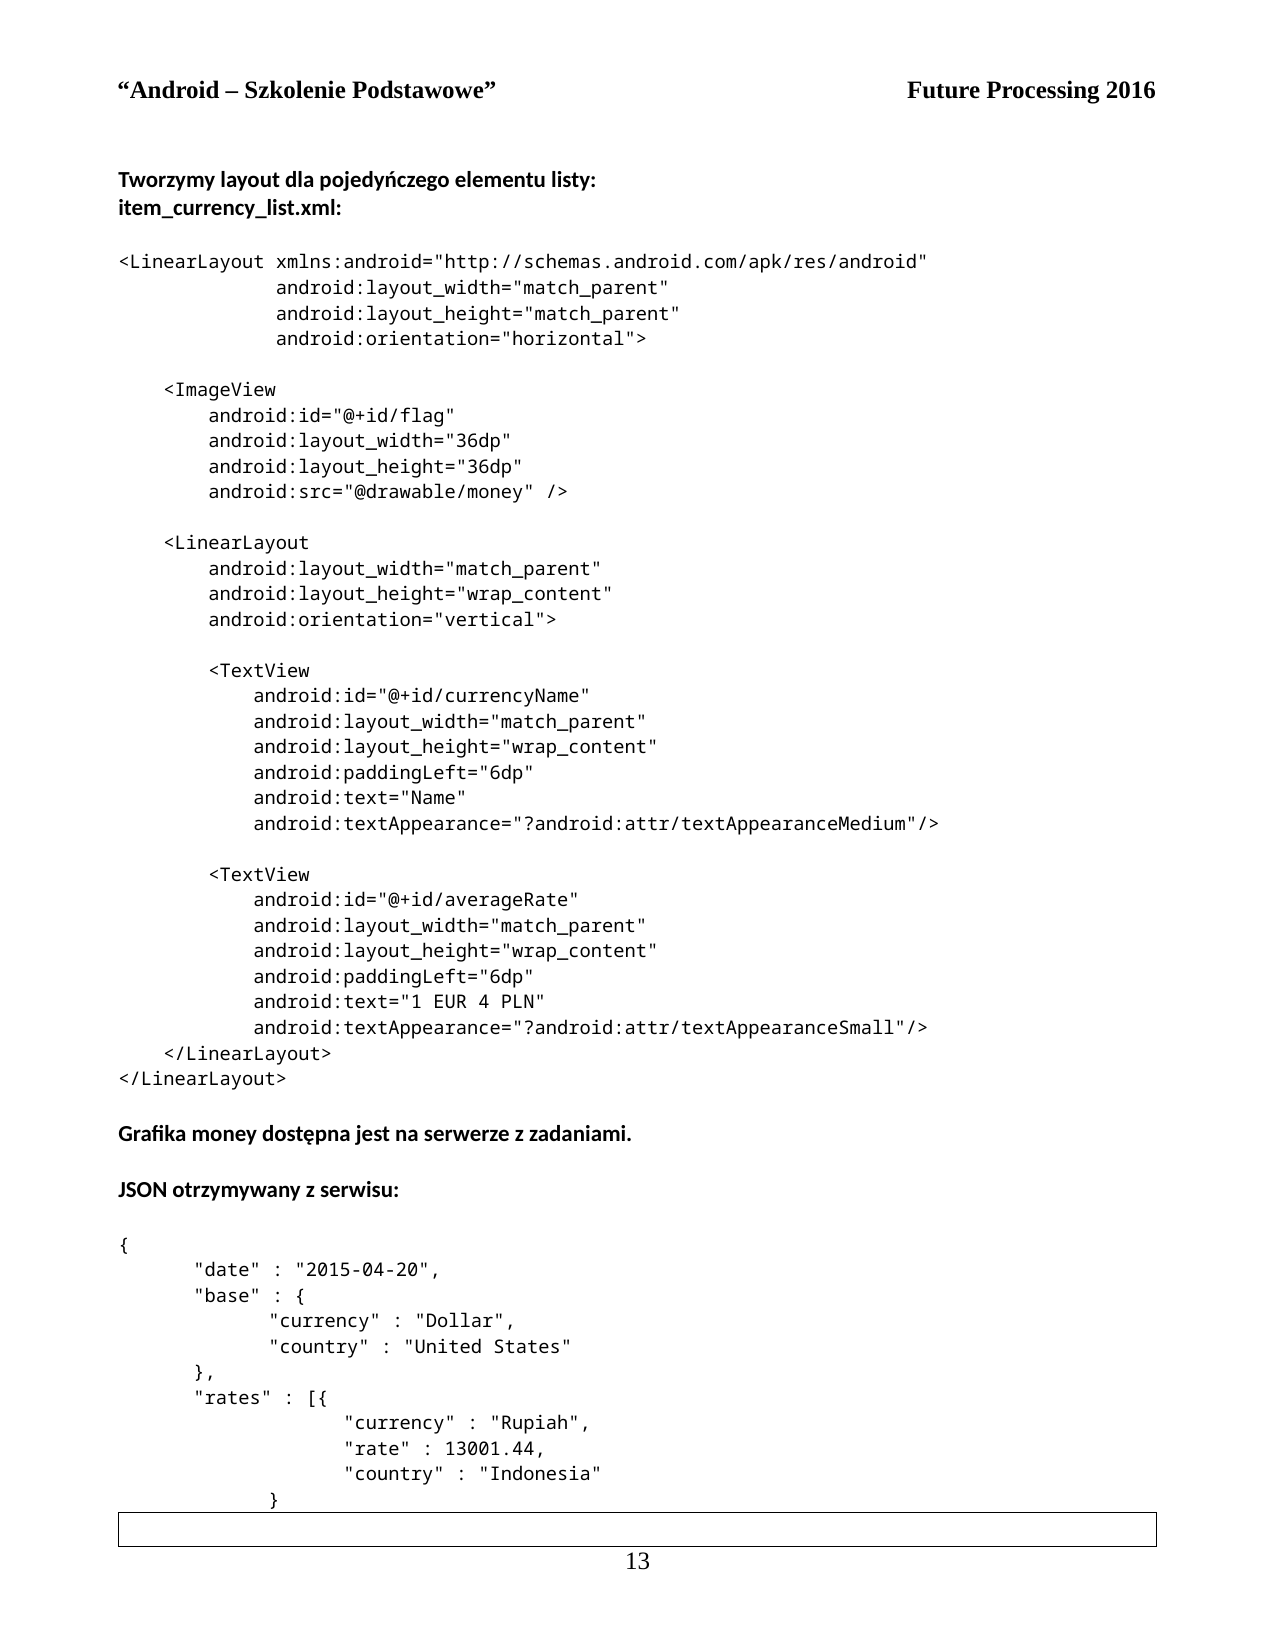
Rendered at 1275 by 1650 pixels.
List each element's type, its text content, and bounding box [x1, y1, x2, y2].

text "rates" : [{ [118, 1384, 1157, 1410]
text "currency" : "Dollar", [118, 1308, 1157, 1333]
text android:layout_height="wrap_content" [118, 581, 1157, 606]
text "currency" : "Rupiah", [118, 1410, 1157, 1435]
text android:layout_height="36dp" [118, 453, 1157, 478]
text android:layout_width="match_parent" [118, 912, 1157, 938]
text Tworzymy layout dla pojedyńczego elementu listy: [118, 165, 1157, 193]
text android:id="@+id/currencyName" [118, 683, 1157, 708]
text JSON otrzymywany z serwisu: [118, 1175, 1157, 1203]
text </LinearLayout> [118, 1040, 1157, 1065]
text android:text="1 EUR 4 PLN" [118, 989, 1157, 1014]
text android:layout_width="match_parent" [118, 708, 1157, 734]
text android:orientation="horizontal"> [118, 325, 1157, 351]
text android:id="@+id/averageRate" [118, 887, 1157, 912]
text android:id="@+id/flag" [118, 402, 1157, 427]
text { [118, 1231, 1157, 1257]
text <LinearLayout xmlns:android="http://schemas.android.com/apk/res/android" [118, 249, 1157, 274]
text android:src="@drawable/money" /> [118, 478, 1157, 504]
text android:layout_width="match_parent" [118, 274, 1157, 300]
text android:layout_height="match_parent" [118, 300, 1157, 325]
text <TextView [118, 861, 1157, 887]
text "country" : "United States" [118, 1333, 1157, 1359]
text Grafika money dostępna jest na serwerze z zadaniami. [118, 1119, 1157, 1147]
text android:paddingLeft="6dp" [118, 963, 1157, 989]
text android:layout_height="wrap_content" [118, 734, 1157, 759]
text </LinearLayout> [118, 1065, 1157, 1091]
text android:paddingLeft="6dp" [118, 759, 1157, 785]
text android:layout_width="36dp" [118, 427, 1157, 453]
text "rate" : 13001.44, [118, 1435, 1157, 1461]
text android:text="Name" [118, 785, 1157, 810]
text "country" : "Indonesia" [118, 1461, 1157, 1486]
text }, [118, 1359, 1157, 1384]
text "base" : { [118, 1282, 1157, 1308]
text <TextView [118, 657, 1157, 683]
text item_currency_list.xml: [118, 193, 1157, 221]
text <ImageView [118, 376, 1157, 402]
text android:textAppearance="?android:attr/textAppearanceMedium"/> [118, 810, 1157, 836]
text "date" : "2015-04-20", [118, 1257, 1157, 1282]
text <LinearLayout [118, 529, 1157, 555]
text android:layout_width="match_parent" [118, 555, 1157, 581]
text android:textAppearance="?android:attr/textAppearanceSmall"/> [118, 1014, 1157, 1040]
text android:orientation="vertical"> [118, 606, 1157, 632]
text android:layout_height="wrap_content" [118, 938, 1157, 963]
text } [118, 1486, 1157, 1512]
